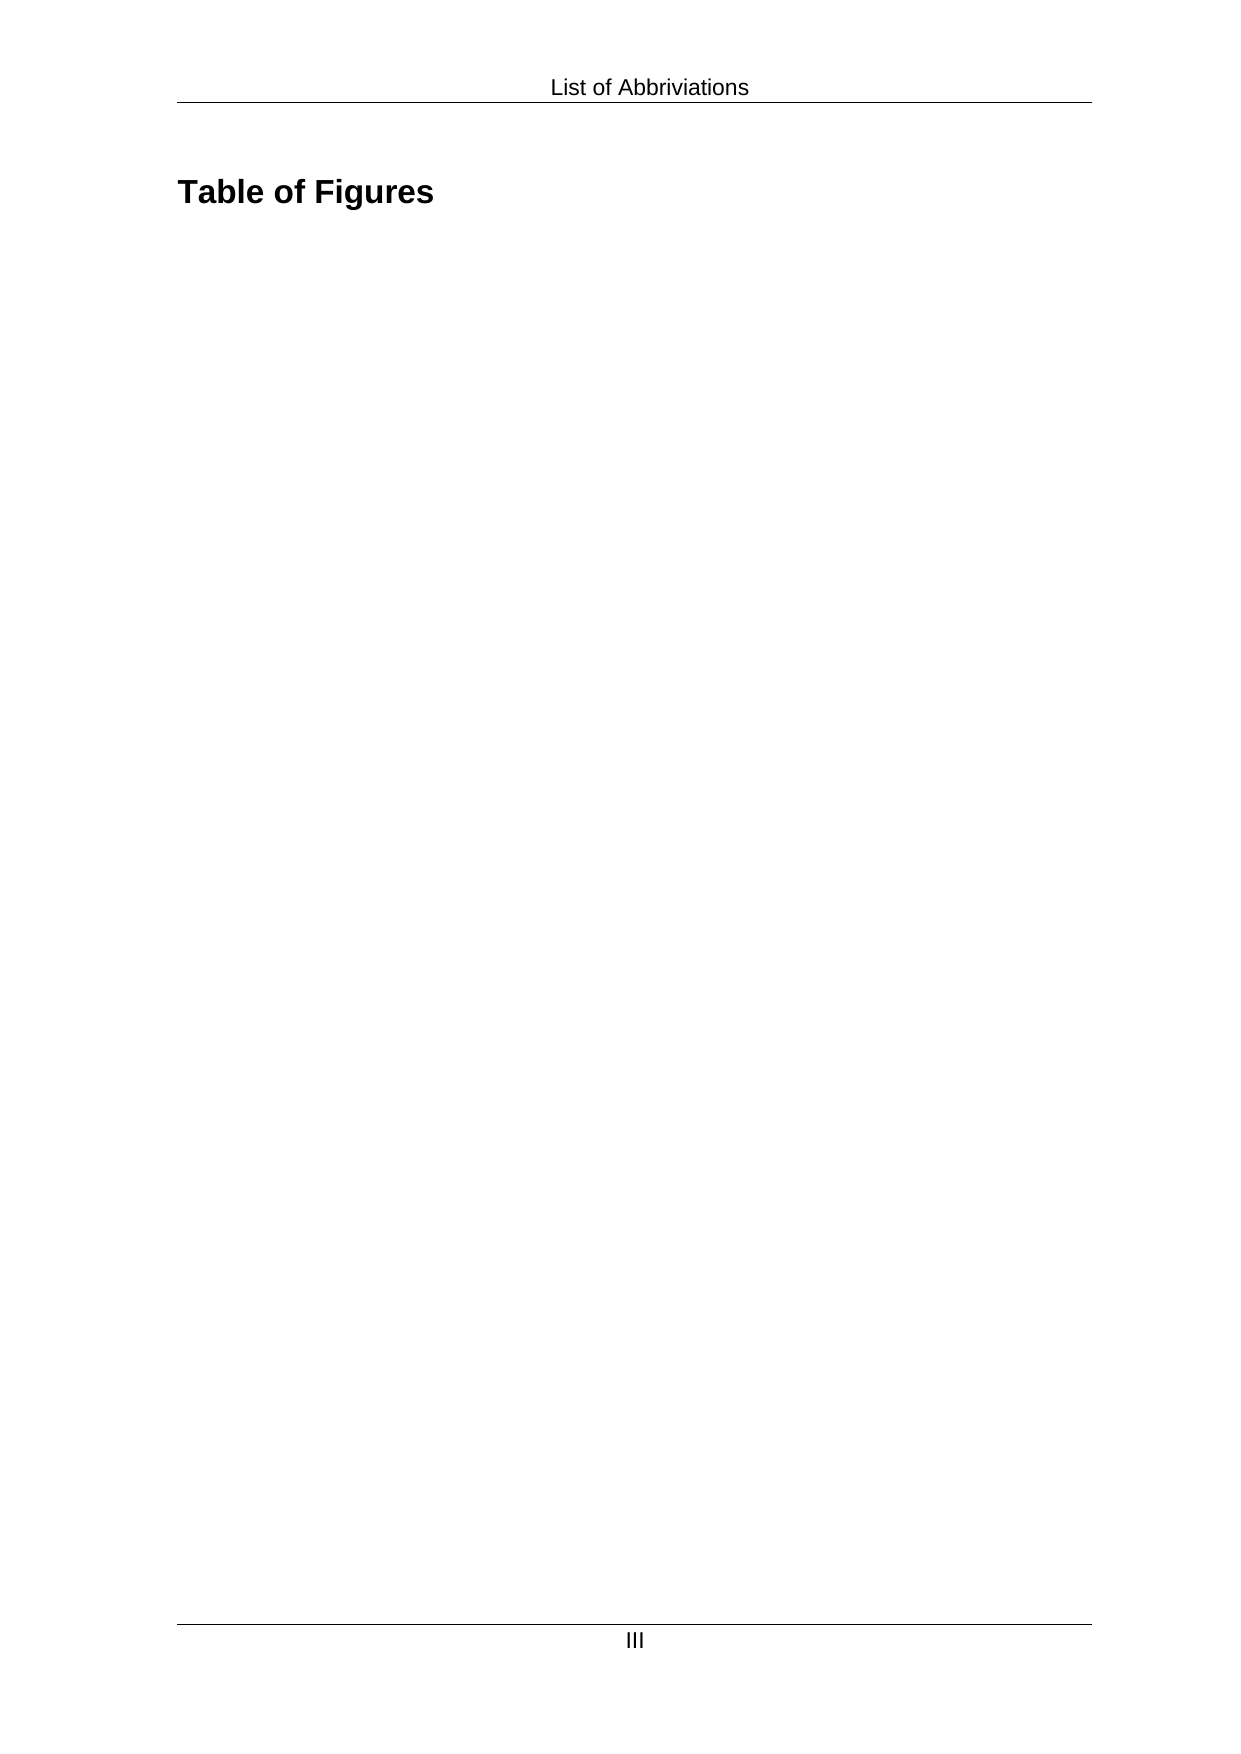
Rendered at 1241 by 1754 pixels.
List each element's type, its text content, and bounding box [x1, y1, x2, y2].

subtitle Table of Figures [177, 172, 1092, 211]
